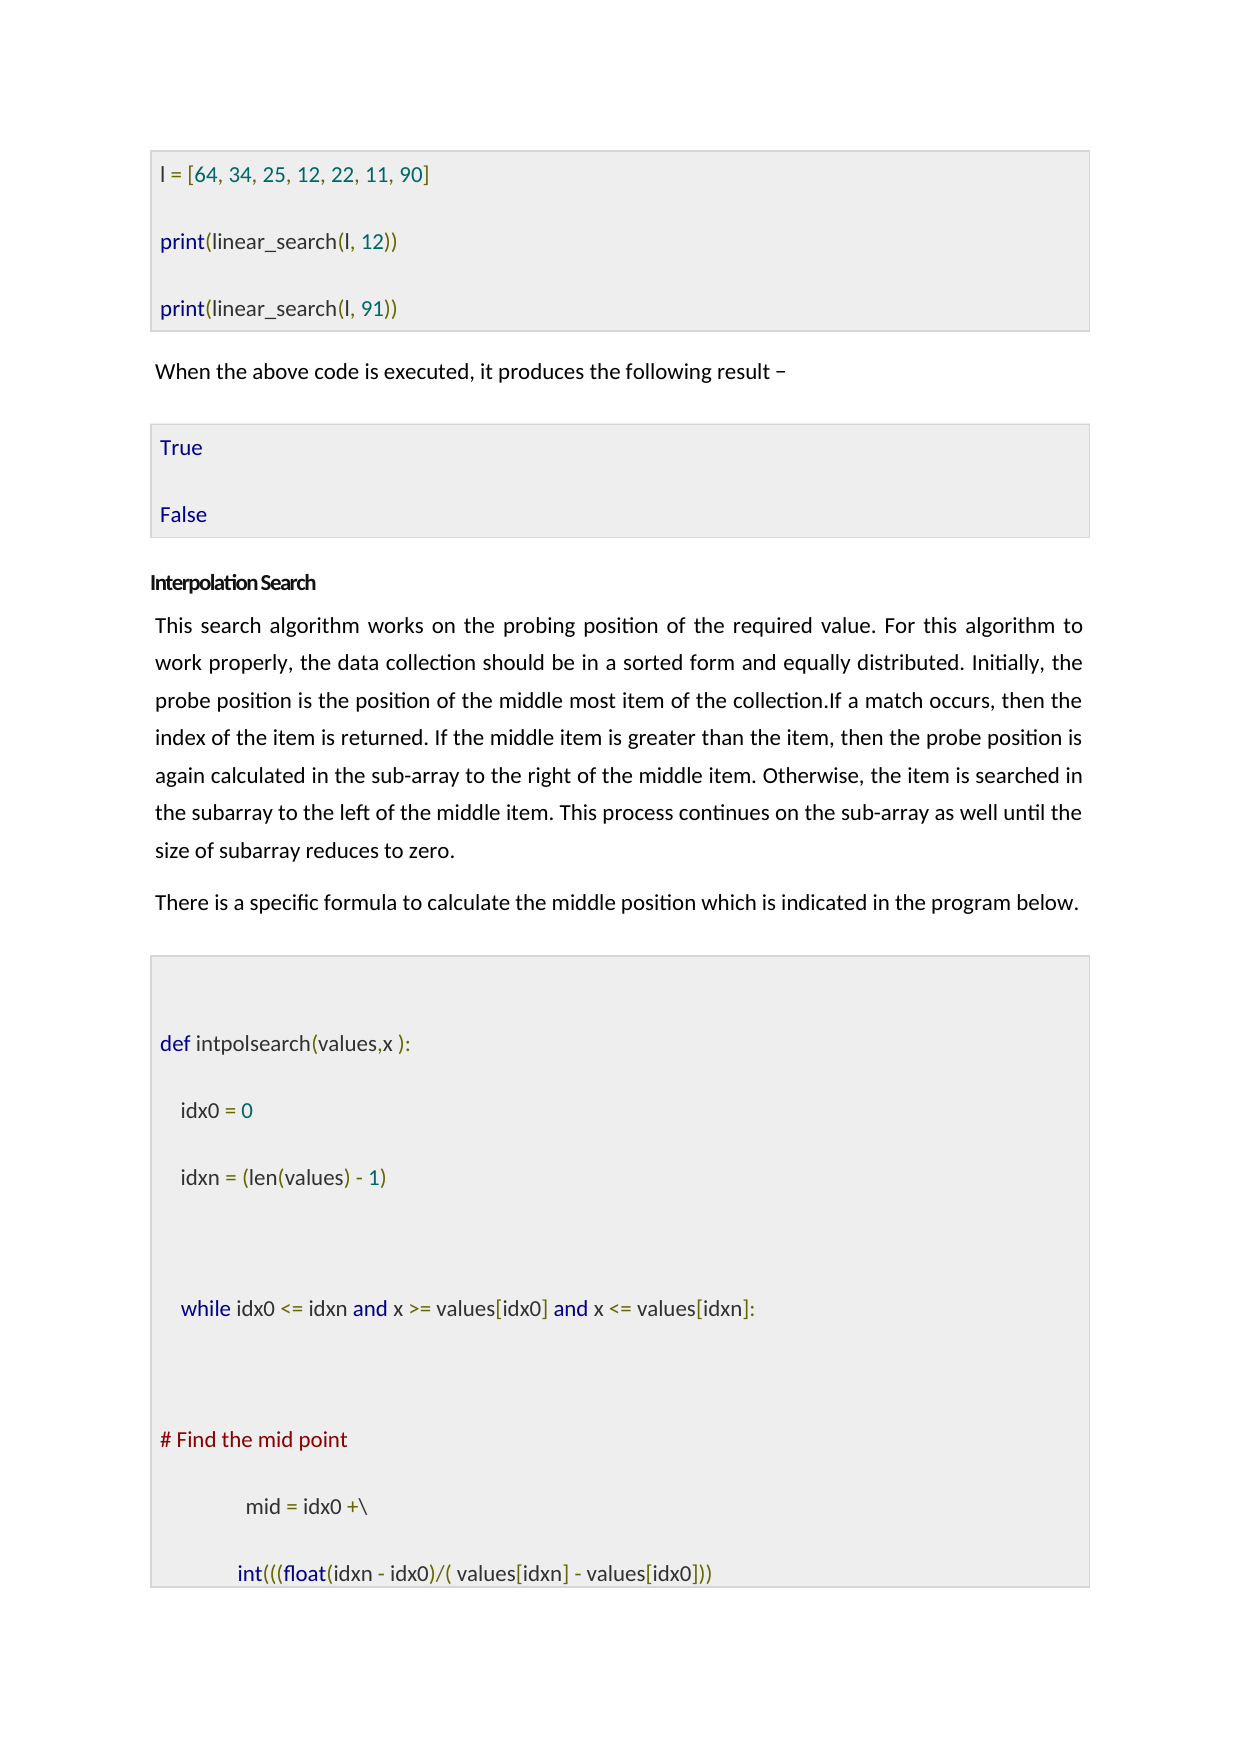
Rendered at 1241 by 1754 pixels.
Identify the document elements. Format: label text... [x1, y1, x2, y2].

text idx0 = 0 [152, 1086, 1089, 1124]
text l = [64, 34, 25, 12, 22, 11, 90] [152, 152, 1089, 188]
text mid = idx0 +\ [152, 1483, 1089, 1521]
text True [152, 425, 1089, 461]
text def intpolsearch(values,x ): [152, 1019, 1089, 1057]
text There is a specific formula to calculate the middle position which is indicated in the program below. [155, 879, 1085, 917]
text idxn = (len(values) - 1) [152, 1153, 1089, 1191]
text This search algorithm works on the probing position of the required value. For this algorithm to work properly, the data collection should be in a sorted form and equally distributed. Initially, the probe position is the position of the middle most item of the collection.If a match occurs, then the index of the item is returned. If the middle item is greater than the item, then the probe position is again calculated in the sub-array to the right of the middle item. Otherwise, the item is searched in the subarray to the left of the middle item. This process continues on the sub-array as well until the size of subarray reduces to zero. [155, 602, 1085, 864]
text print(linear_search(l, 12)) [152, 217, 1089, 255]
subtitle Interpolation Search [150, 559, 1085, 597]
text print(linear_search(l, 91)) [152, 284, 1089, 330]
text int(((float(idxn - idx0)/( values[idxn] - values[idx0])) [152, 1550, 1089, 1586]
text When the above code is executed, it produces the following result − [155, 348, 1085, 385]
text # Find the mid point [152, 1416, 1089, 1453]
text False [152, 491, 1089, 537]
text while idx0 <= idxn and x >= values[idx0] and x <= values[idxn]: [152, 1284, 1089, 1322]
